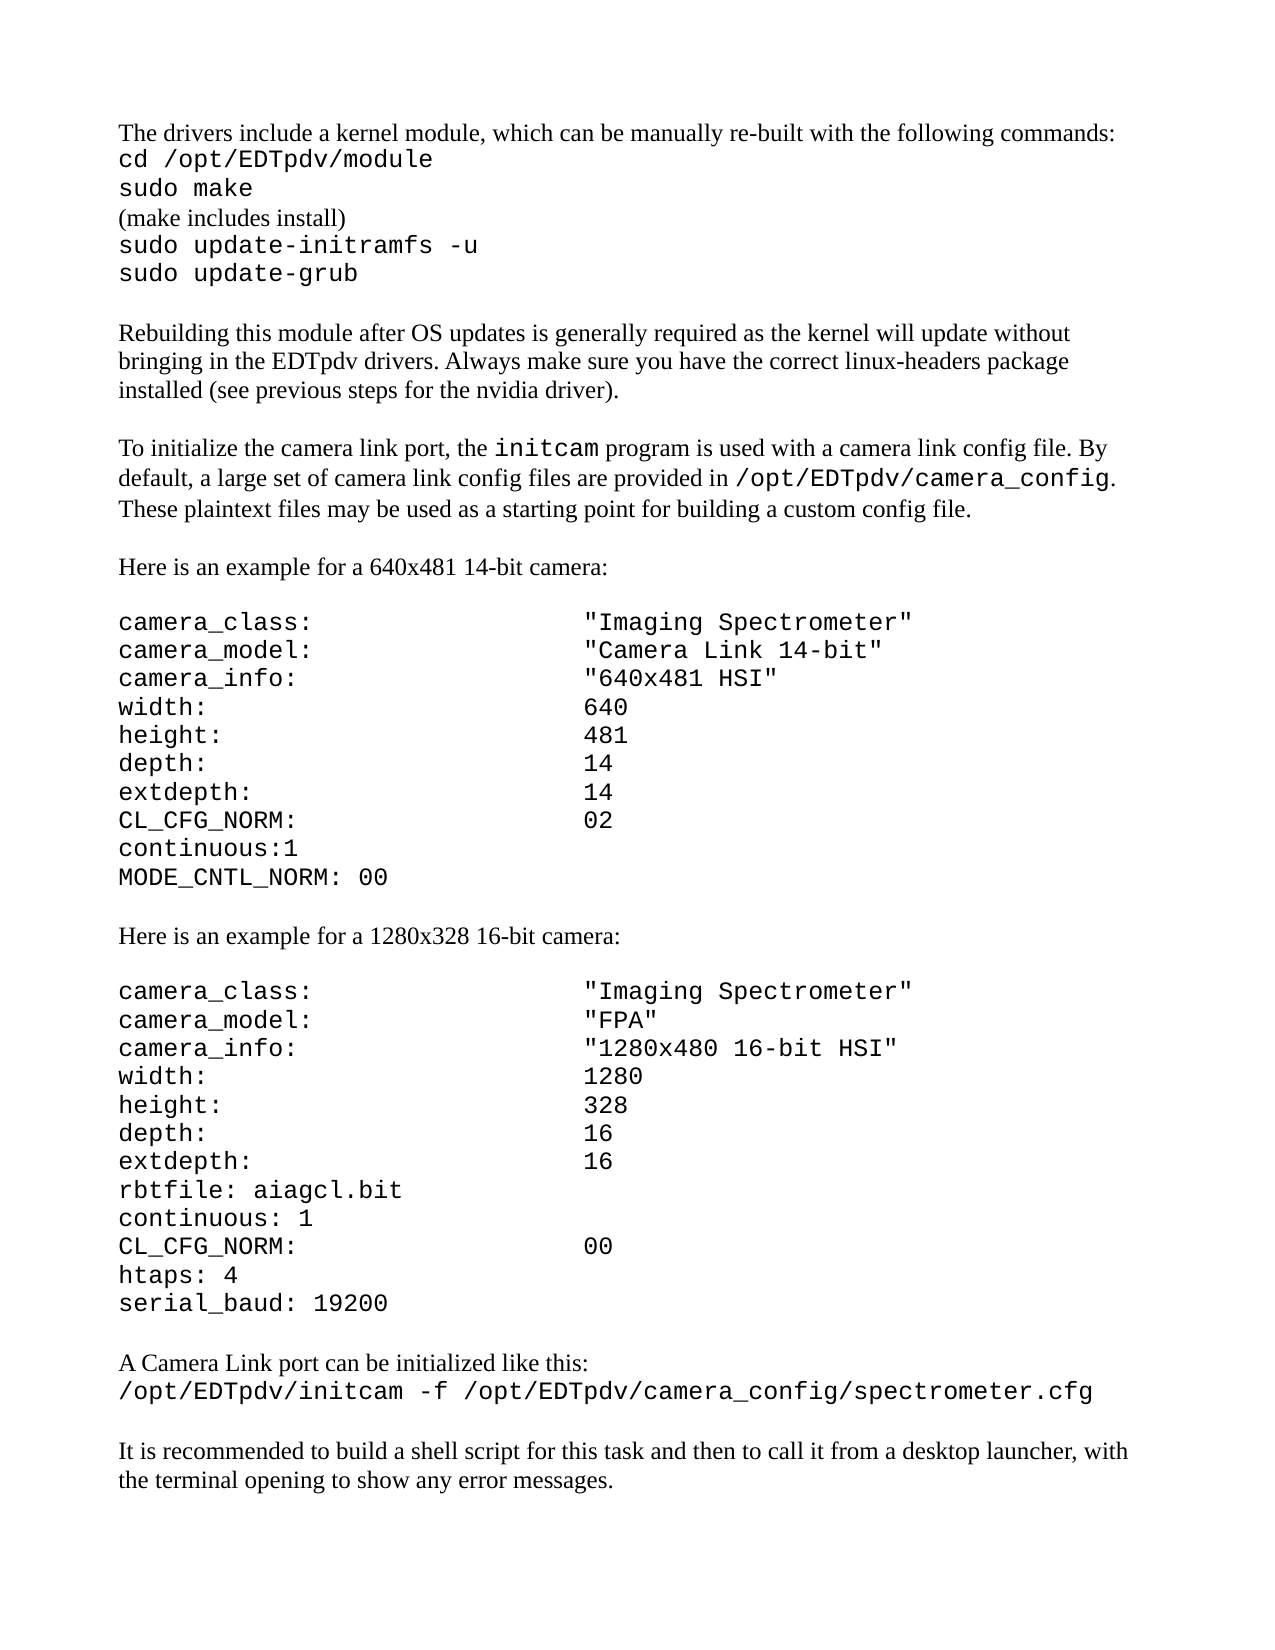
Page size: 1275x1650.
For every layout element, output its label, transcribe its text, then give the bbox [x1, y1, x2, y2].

text camera_info: "640x481 HSI" [118, 666, 1157, 694]
text A Camera Link port can be initialized like this: [118, 1348, 1157, 1376]
text camera_model: "Camera Link 14-bit" [118, 638, 1157, 666]
text MODE_CNTL_NORM: 00 [118, 864, 1157, 893]
text width: 1280 [118, 1064, 1157, 1092]
text width: 640 [118, 694, 1157, 723]
text serial_baud: 19200 [118, 1291, 1157, 1319]
text Rebuilding this module after OS updates is generally required as the kernel will update without bringing in the EDTpdv drivers. Always make sure you have the correct linux-headers package installed (see previous steps for the nvidia driver). [118, 318, 1157, 404]
text depth: 16 [118, 1121, 1157, 1149]
text continuous: 1 [118, 1206, 1157, 1234]
text /opt/EDTpdv/initcam -f /opt/EDTpdv/camera_config/spectrometer.cfg [118, 1376, 1157, 1407]
text To initialize the camera link port, the initcam program is used with a camera link config file. By default, a large set of camera link config files are provided in /opt/EDTpdv/camera_config. These plaintext files may be used as a starting point for building a custom config file. [118, 433, 1157, 523]
text CL_CFG_NORM: 02 [118, 808, 1157, 836]
text camera_class: "Imaging Spectrometer" [118, 979, 1157, 1007]
text rbtfile: aiagcl.bit [118, 1177, 1157, 1206]
text camera_model: "FPA" [118, 1007, 1157, 1036]
text It is recommended to build a shell script for this task and then to call it from a desktop launcher, with the terminal opening to show any error messages. [118, 1436, 1157, 1493]
text extdepth: 16 [118, 1149, 1157, 1177]
text camera_class: "Imaging Spectrometer" [118, 609, 1157, 638]
text cd /opt/EDTpdv/module [118, 147, 1157, 175]
text height: 481 [118, 723, 1157, 751]
text (make includes install) [118, 203, 1157, 232]
text sudo make [118, 175, 1157, 203]
text depth: 14 [118, 751, 1157, 779]
text htaps: 4 [118, 1262, 1157, 1291]
text The drivers include a kernel module, which can be manually re-built with the following commands: [118, 118, 1157, 147]
text sudo update-grub [118, 261, 1157, 289]
text camera_info: "1280x480 16-bit HSI" [118, 1036, 1157, 1064]
text CL_CFG_NORM: 00 [118, 1234, 1157, 1262]
text continuous:1 [118, 836, 1157, 864]
text Here is an example for a 640x481 14-bit camera: [118, 552, 1157, 581]
text height: 328 [118, 1092, 1157, 1121]
text extdepth: 14 [118, 779, 1157, 808]
text sudo update-initramfs -u [118, 232, 1157, 261]
text Here is an example for a 1280x328 16-bit camera: [118, 921, 1157, 950]
